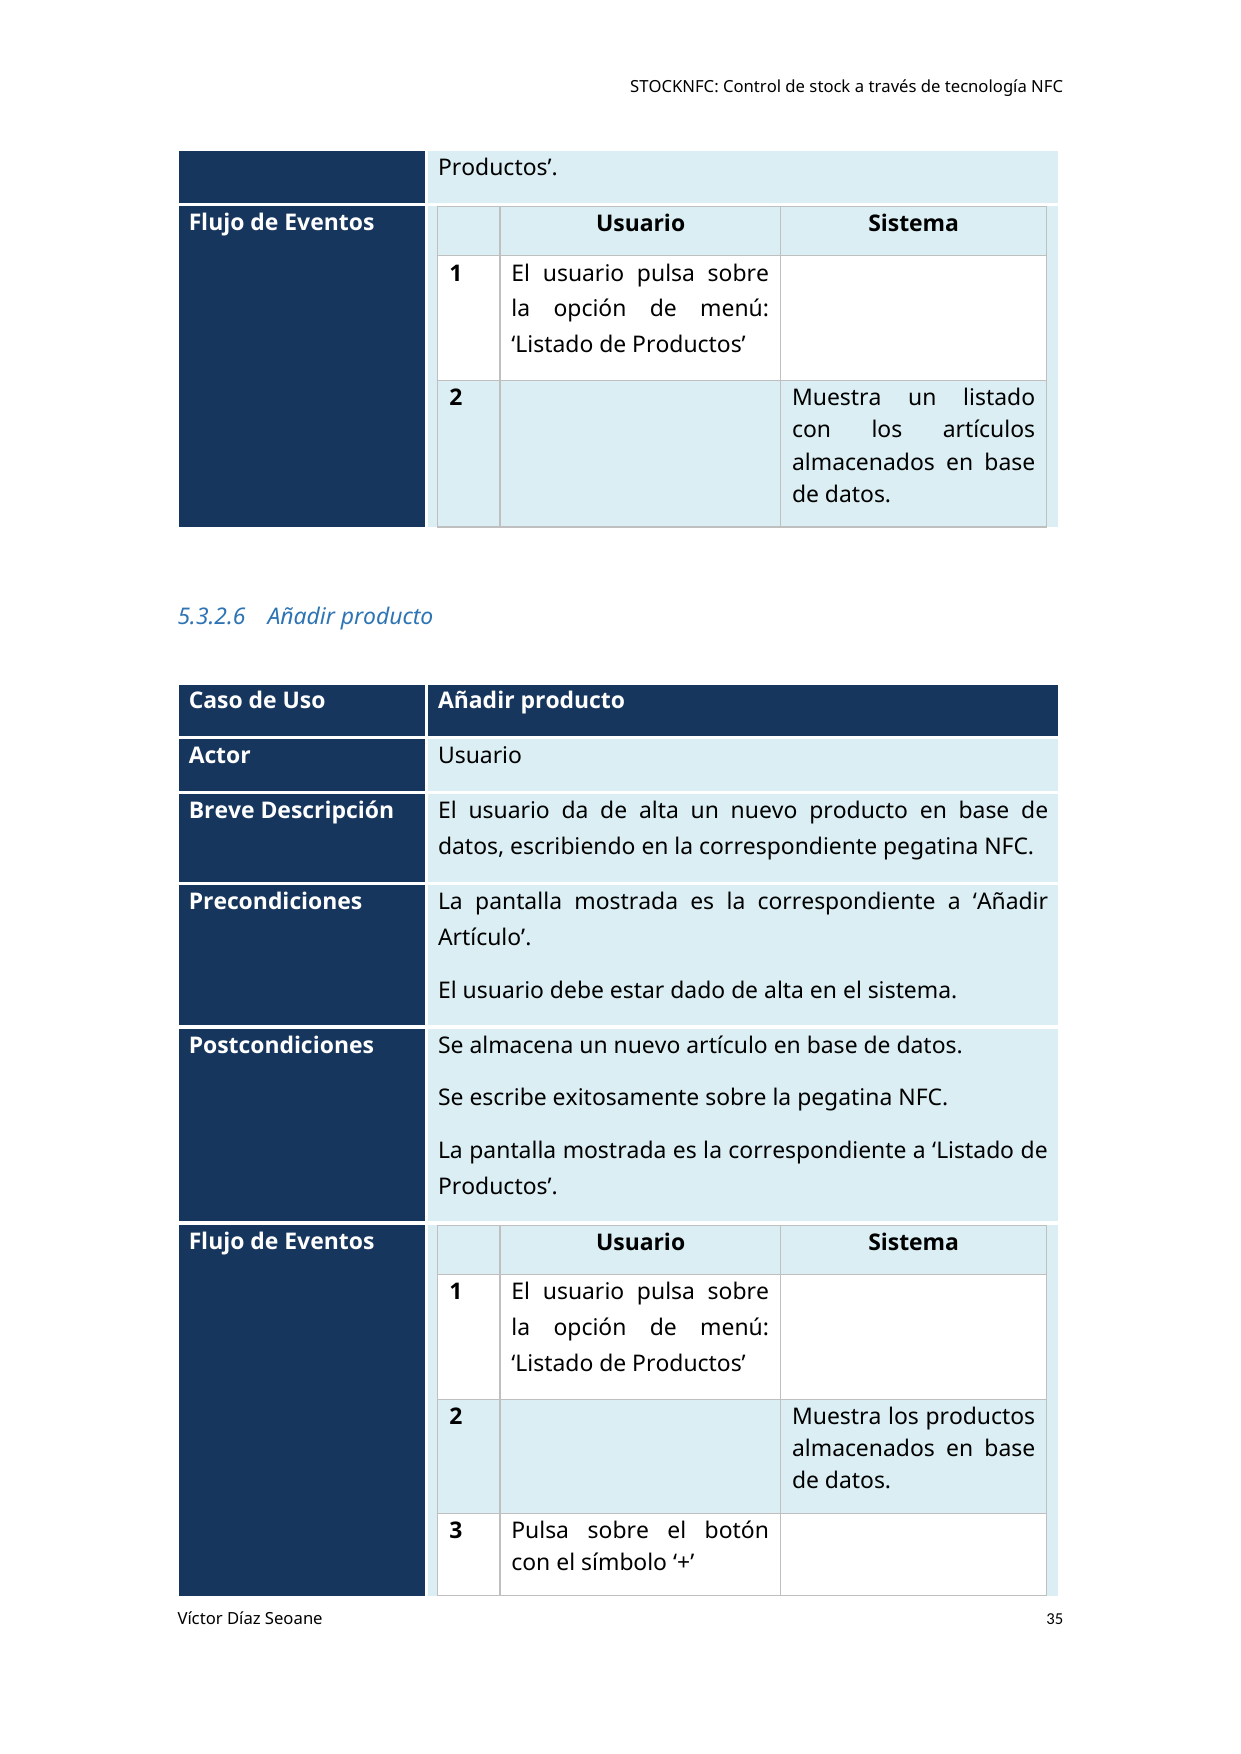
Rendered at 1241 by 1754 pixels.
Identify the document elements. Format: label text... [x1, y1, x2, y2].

table_cell 2 [438, 381, 499, 526]
table_header [438, 207, 499, 255]
table_header [438, 1226, 499, 1274]
table_cell [781, 1275, 1046, 1399]
table_cell [781, 1514, 1046, 1595]
table_header Sistema [781, 1226, 1046, 1274]
table_cell 1 [438, 256, 499, 380]
table_header Usuario [501, 207, 780, 255]
table_cell La pantalla mostrada es la correspondiente a ‘Añadir Artículo’. El usuario debe estar dado de alta en el sistema. [428, 885, 1058, 1025]
table_cell Pulsa sobre el botón con el símbolo ‘+’ [501, 1514, 780, 1595]
table_cell Flujo de Eventos [179, 1225, 425, 1596]
table_cell 1 [438, 1275, 499, 1399]
table_cell Actor [179, 739, 425, 791]
table_cell [179, 151, 425, 203]
table_cell Postcondiciones [179, 1029, 425, 1221]
table_cell [501, 381, 780, 526]
table_cell Breve Descripción [179, 794, 425, 882]
table_cell [1047, 1225, 1058, 1596]
table_cell Muestra un listado con los artículos almacenados en base de datos. [781, 381, 1046, 526]
table_cell 2 [438, 1400, 499, 1513]
table_cell 3 [438, 1514, 499, 1595]
table_header Usuario [501, 1226, 780, 1274]
table_cell [428, 206, 437, 527]
table_cell El usuario pulsa sobre la opción de menú: ‘Listado de Productos’ [501, 256, 780, 380]
table_cell [501, 1400, 780, 1513]
table_cell [428, 1225, 437, 1596]
table_cell [781, 256, 1046, 380]
table_header Sistema [781, 207, 1046, 255]
table_cell [1047, 206, 1058, 527]
table_cell El usuario da de alta un nuevo producto en base de datos, escribiendo en la correspondiente pegatina NFC. [428, 794, 1058, 882]
table_cell Se almacena un nuevo artículo en base de datos. Se escribe exitosamente sobre la pegatina NFC. La pantalla mostrada es la correspondiente a ‘Listado de Productos’. [428, 1029, 1058, 1221]
table_cell Productos’. [428, 151, 1058, 203]
table_cell Precondiciones [179, 885, 425, 1025]
table_cell Flujo de Eventos [179, 206, 425, 527]
table_cell El usuario pulsa sobre la opción de menú: ‘Listado de Productos’ [501, 1275, 780, 1399]
table_header Caso de Uso [179, 685, 425, 736]
table_cell Muestra los productos almacenados en base de datos. [781, 1400, 1046, 1513]
subtitle Añadir producto [177, 600, 1063, 632]
table_cell Usuario [428, 739, 1058, 791]
table_header Añadir producto [428, 685, 1058, 736]
